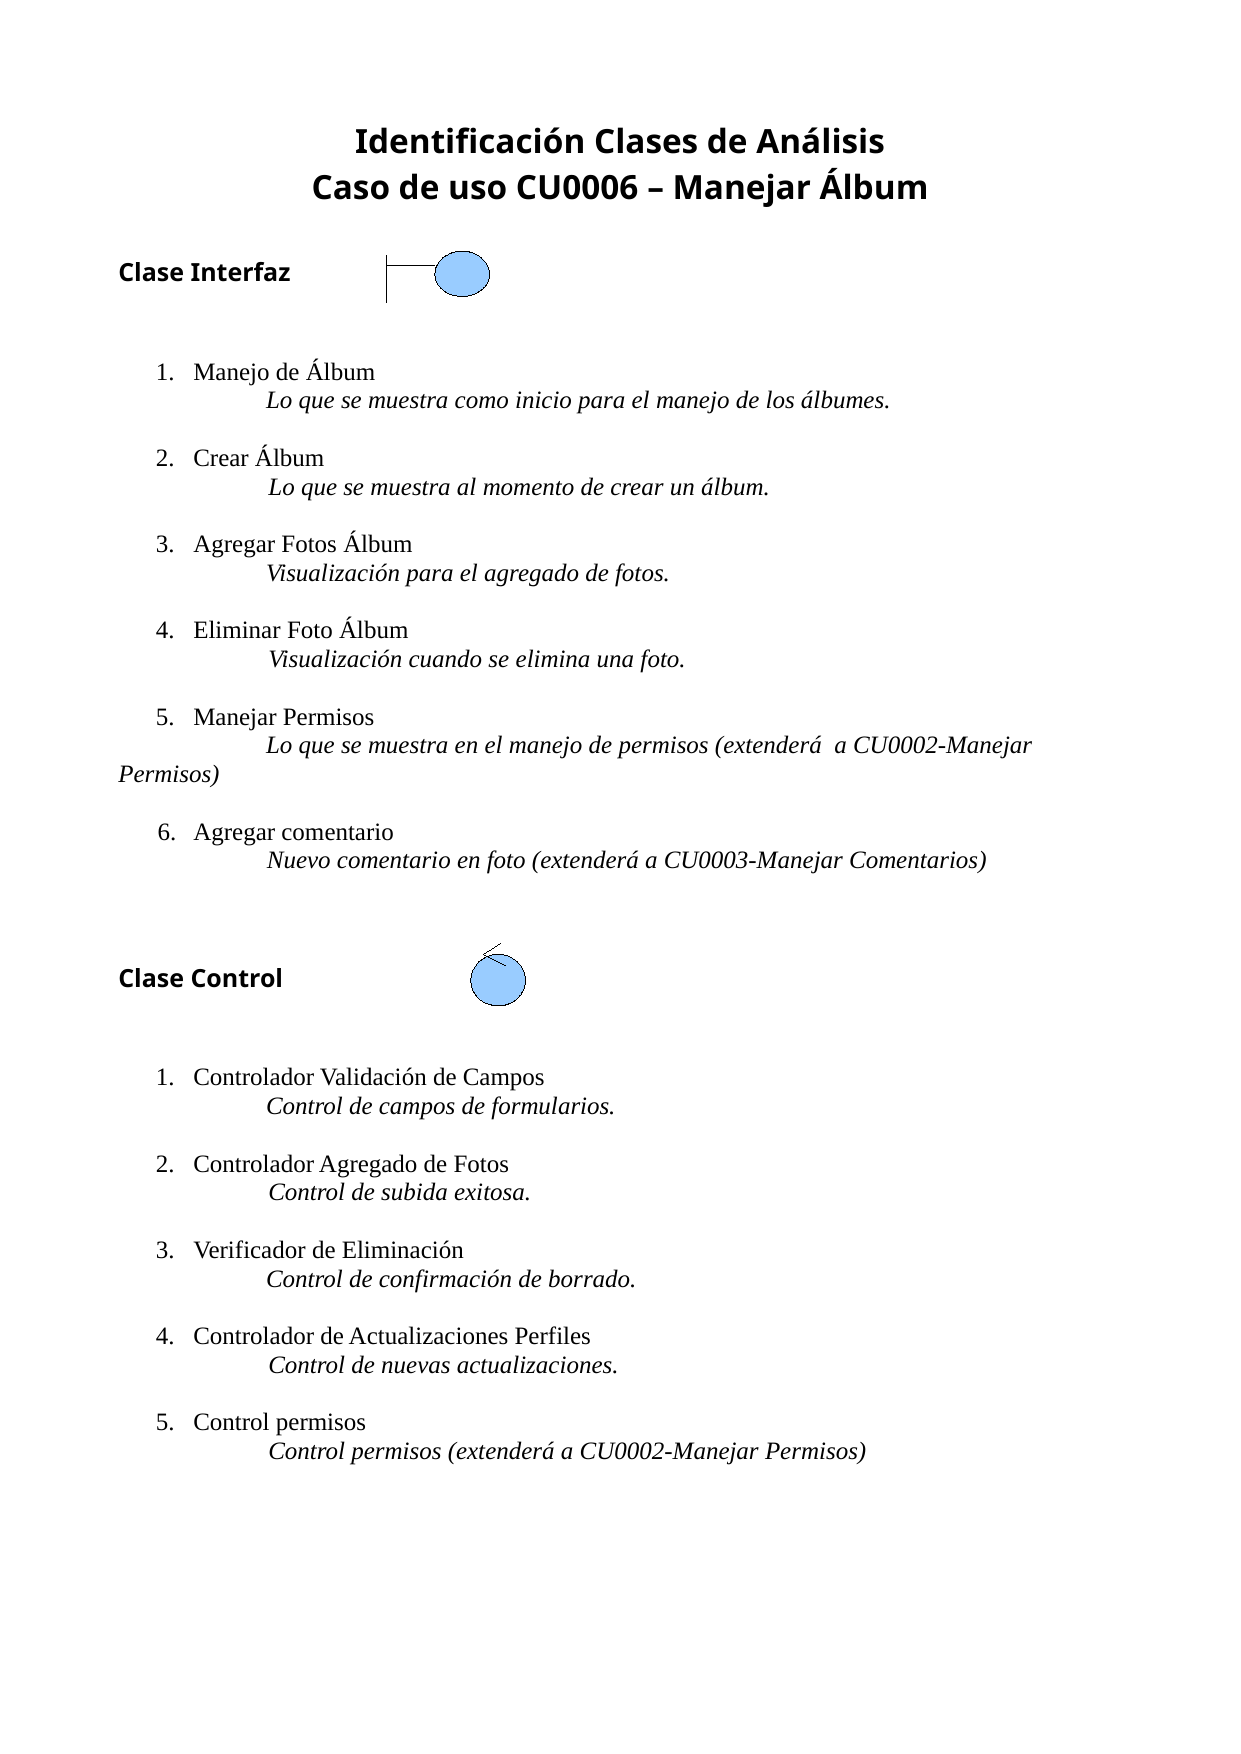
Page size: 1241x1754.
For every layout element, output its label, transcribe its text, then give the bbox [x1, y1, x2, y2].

list Lo que se muestra al momento de crear un álbum. [231, 472, 1122, 500]
text [517, 960, 1122, 994]
list Verificador de Eliminación [156, 1235, 1122, 1264]
list Manejar Permisos [156, 702, 1122, 730]
text Nuevo comentario en foto (extenderá a CU0003-Manejar Comentarios) [120, 845, 1122, 874]
list Control permisos [156, 1407, 1122, 1436]
list Controlador Agregado de Fotos [156, 1149, 1122, 1177]
list Control de nuevas actualizaciones. [231, 1350, 1122, 1379]
list Controlador Validación de Campos [156, 1062, 1122, 1091]
text Control de campos de formularios. [118, 1091, 1122, 1120]
text Visualización para el agregado de fotos. [118, 558, 1122, 587]
list Control permisos (extenderá a CU0002-Manejar Permisos) [231, 1436, 1122, 1465]
text Lo que se muestra en el manejo de permisos (extenderá a CU0002-Manejar Permisos) [118, 730, 1122, 788]
text Control de confirmación de borrado. [118, 1264, 1122, 1292]
list Crear Álbum [156, 443, 1122, 472]
text Lo que se muestra como inicio para el manejo de los álbumes. [118, 385, 1122, 414]
list Visualización cuando se elimina una foto. [231, 644, 1122, 673]
text [478, 254, 1122, 288]
list Agregar comentario [157, 817, 1122, 845]
list Manejo de Álbum [156, 357, 1122, 385]
list Controlador de Actualizaciones Perfiles [156, 1321, 1122, 1350]
list Eliminar Foto Álbum [156, 615, 1122, 644]
text Clase Interfaz [118, 254, 447, 288]
list Agregar Fotos Álbum [156, 529, 1122, 558]
list Control de subida exitosa. [231, 1177, 1122, 1206]
text Caso de uso CU0006 – Manejar Álbum [118, 163, 1122, 209]
text Clase Control [118, 960, 479, 994]
text Identificación Clases de Análisis [118, 118, 1122, 163]
